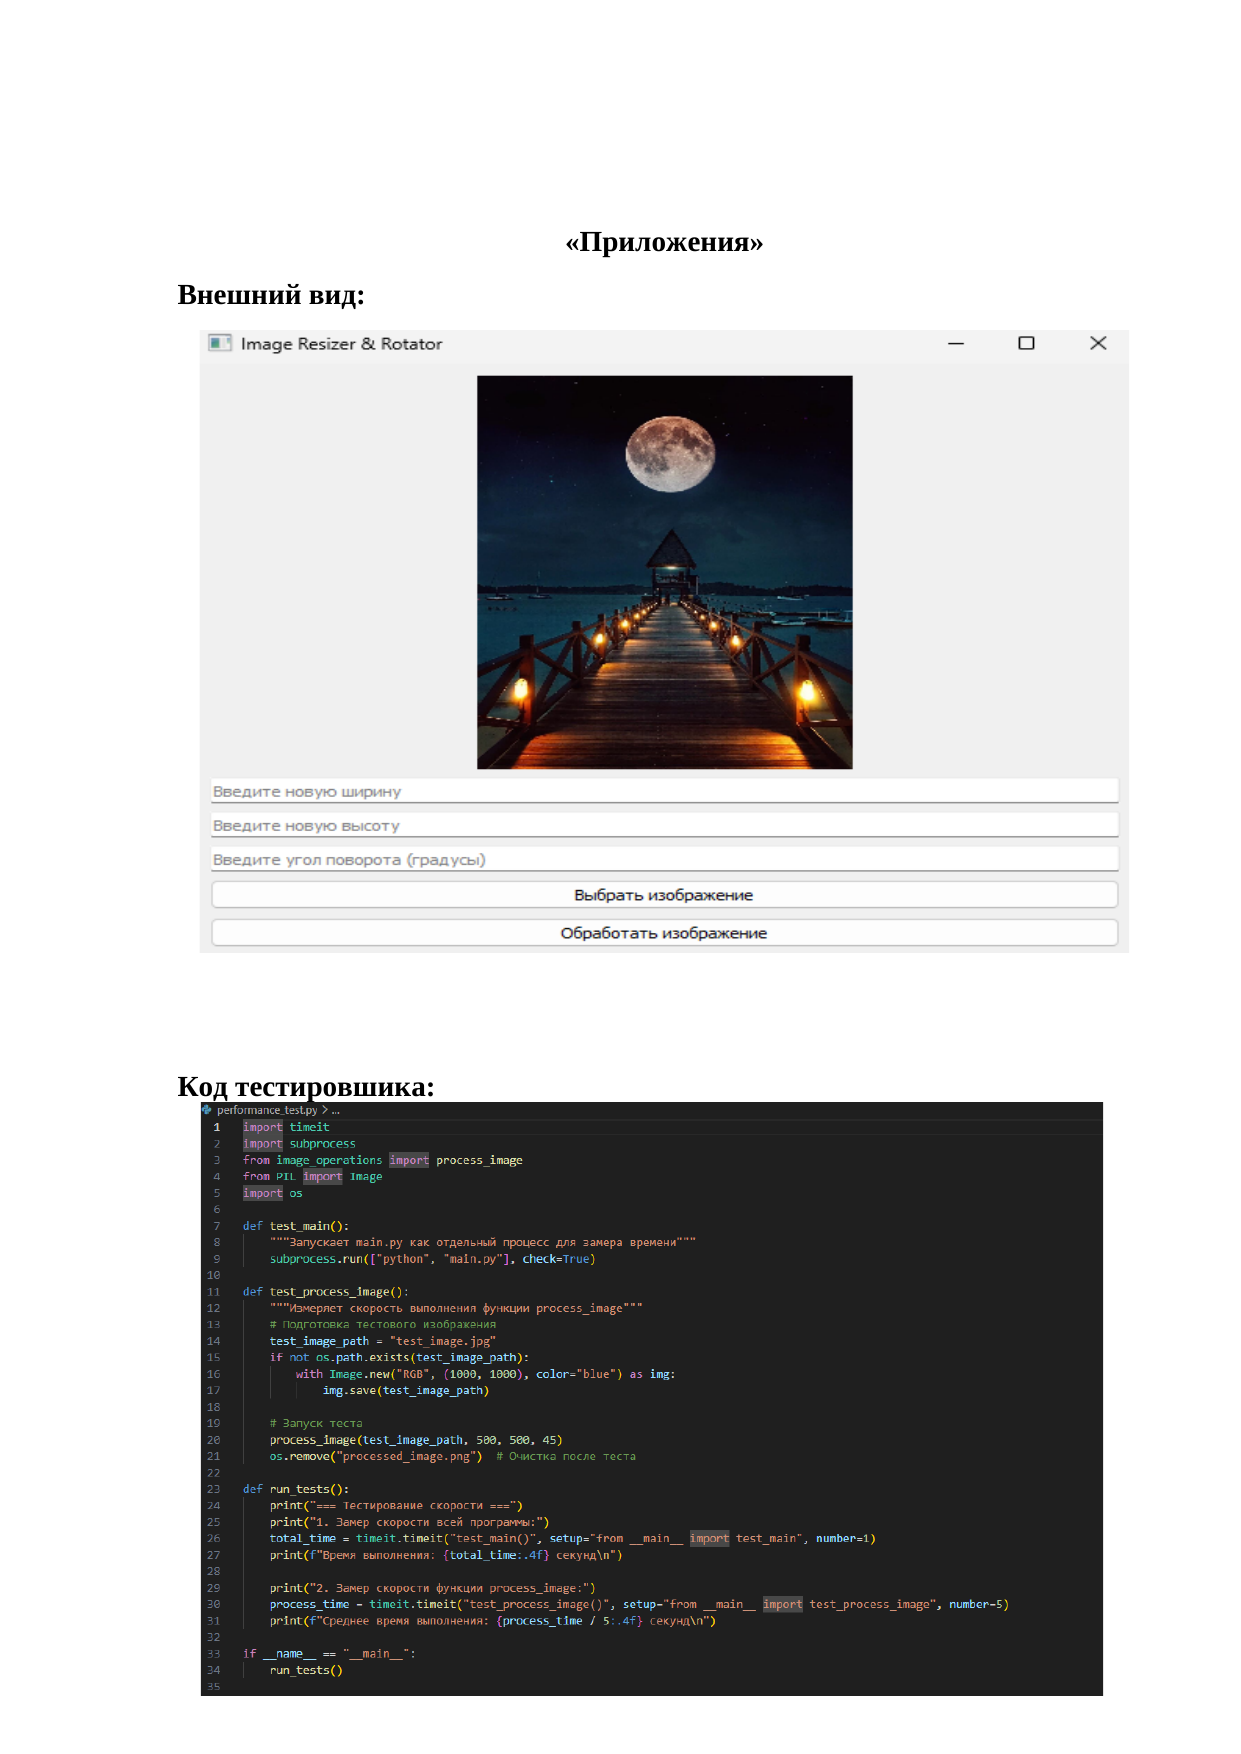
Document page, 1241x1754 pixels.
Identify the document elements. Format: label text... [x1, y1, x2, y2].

text Внешний вид: [177, 277, 1152, 311]
picture [199, 330, 1130, 953]
text Код тестировшика: [177, 1069, 1152, 1102]
picture [200, 1102, 1104, 1696]
text «Приложения» [177, 224, 1152, 258]
